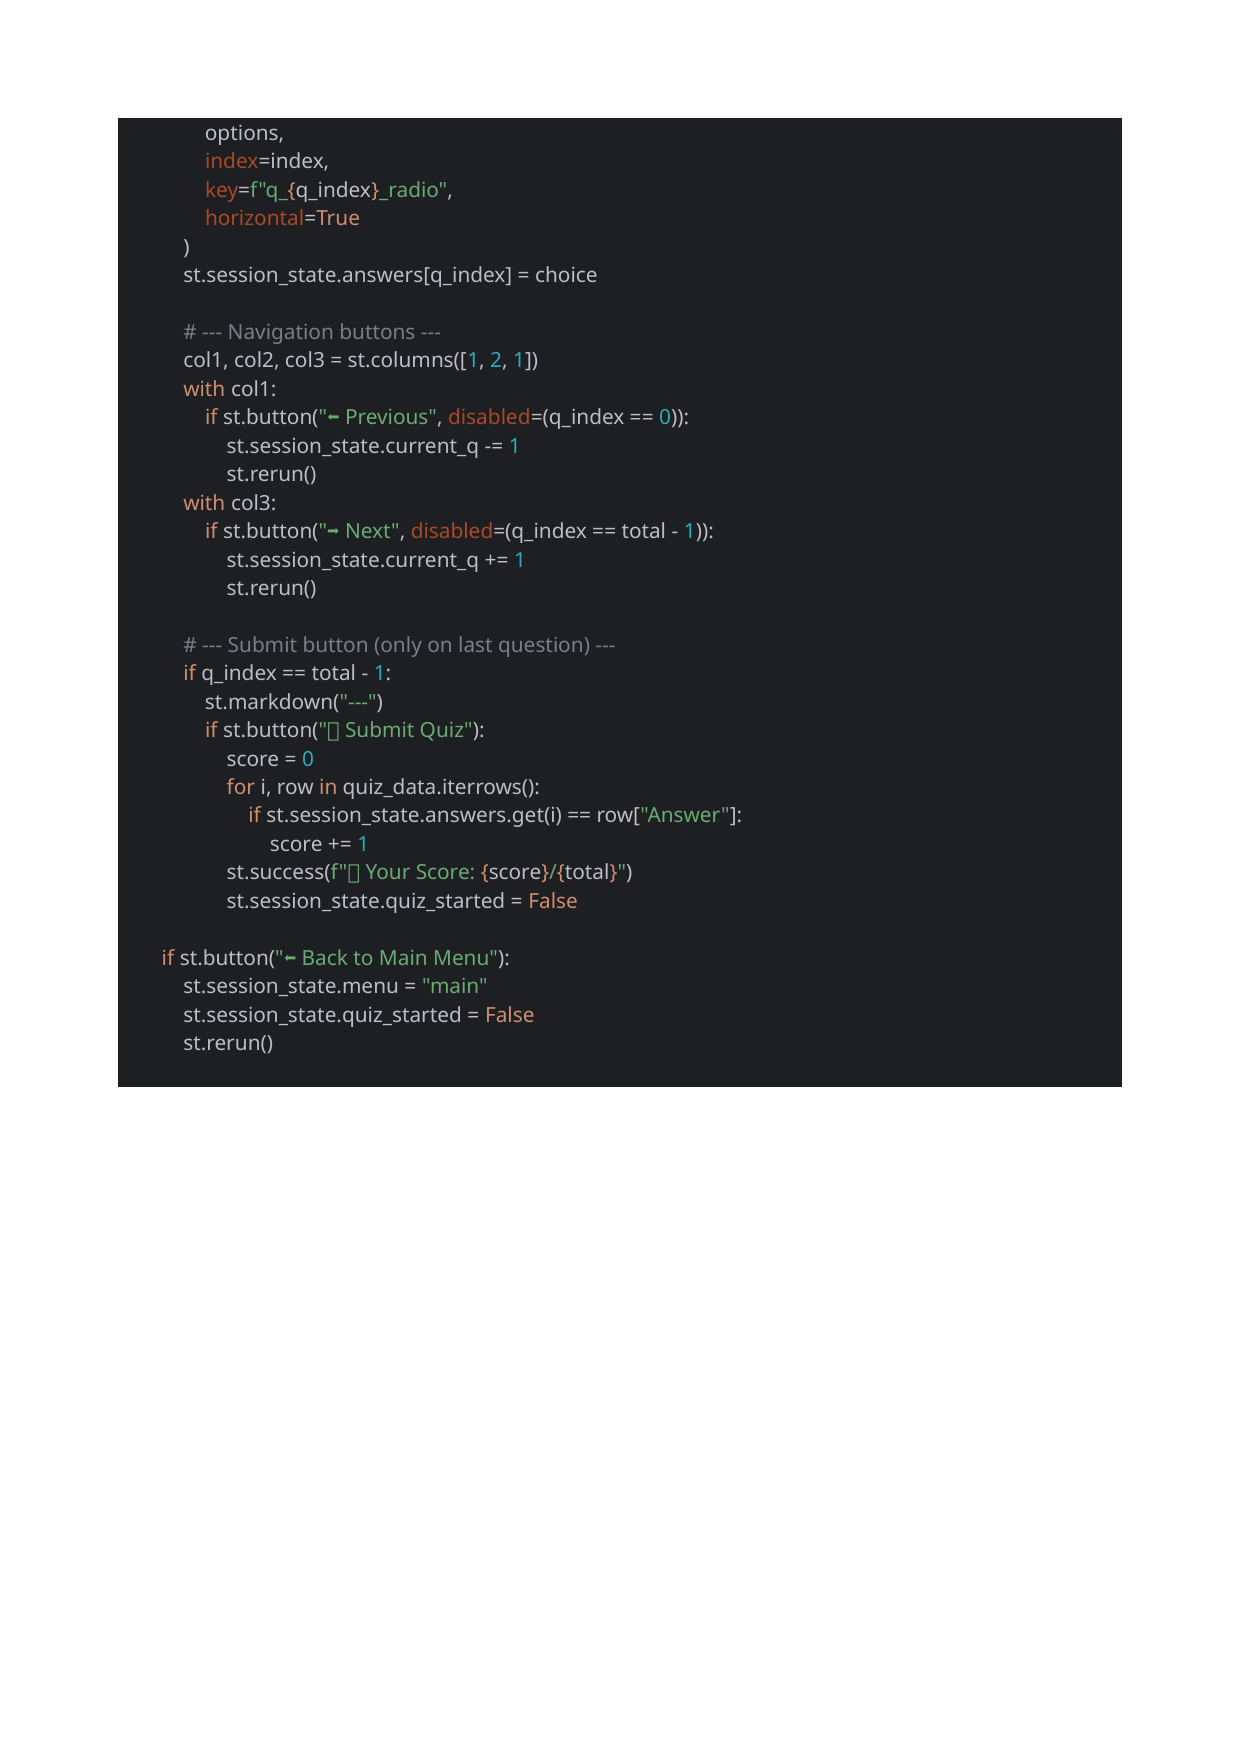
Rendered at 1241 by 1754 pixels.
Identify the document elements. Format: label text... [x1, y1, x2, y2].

text options, index=index, key=f"q_{q_index}_radio", horizontal=True ) st.session_state.answers[q_index] = choice # --- Navigation buttons --- col1, col2, col3 = st.columns([1, 2, 1]) with col1: if st.button("⬅️ Previous", disabled=(q_index == 0)): st.session_state.current_q -= 1 st.rerun() with col3: if st.button("➡️ Next", disabled=(q_index == total - 1)): st.session_state.current_q += 1 st.rerun() # --- Submit button (only on last question) --- if q_index == total - 1: st.markdown("---") if st.button("✅ Submit Quiz"): score = 0 for i, row in quiz_data.iterrows(): if st.session_state.answers.get(i) == row["Answer"]: score += 1 st.success(f"🎯 Your Score: {score}/{total}") st.session_state.quiz_started = False if st.button("⬅️ Back to Main Menu"): st.session_state.menu = "main" st.session_state.quiz_started = False st.rerun() [118, 118, 1122, 1087]
